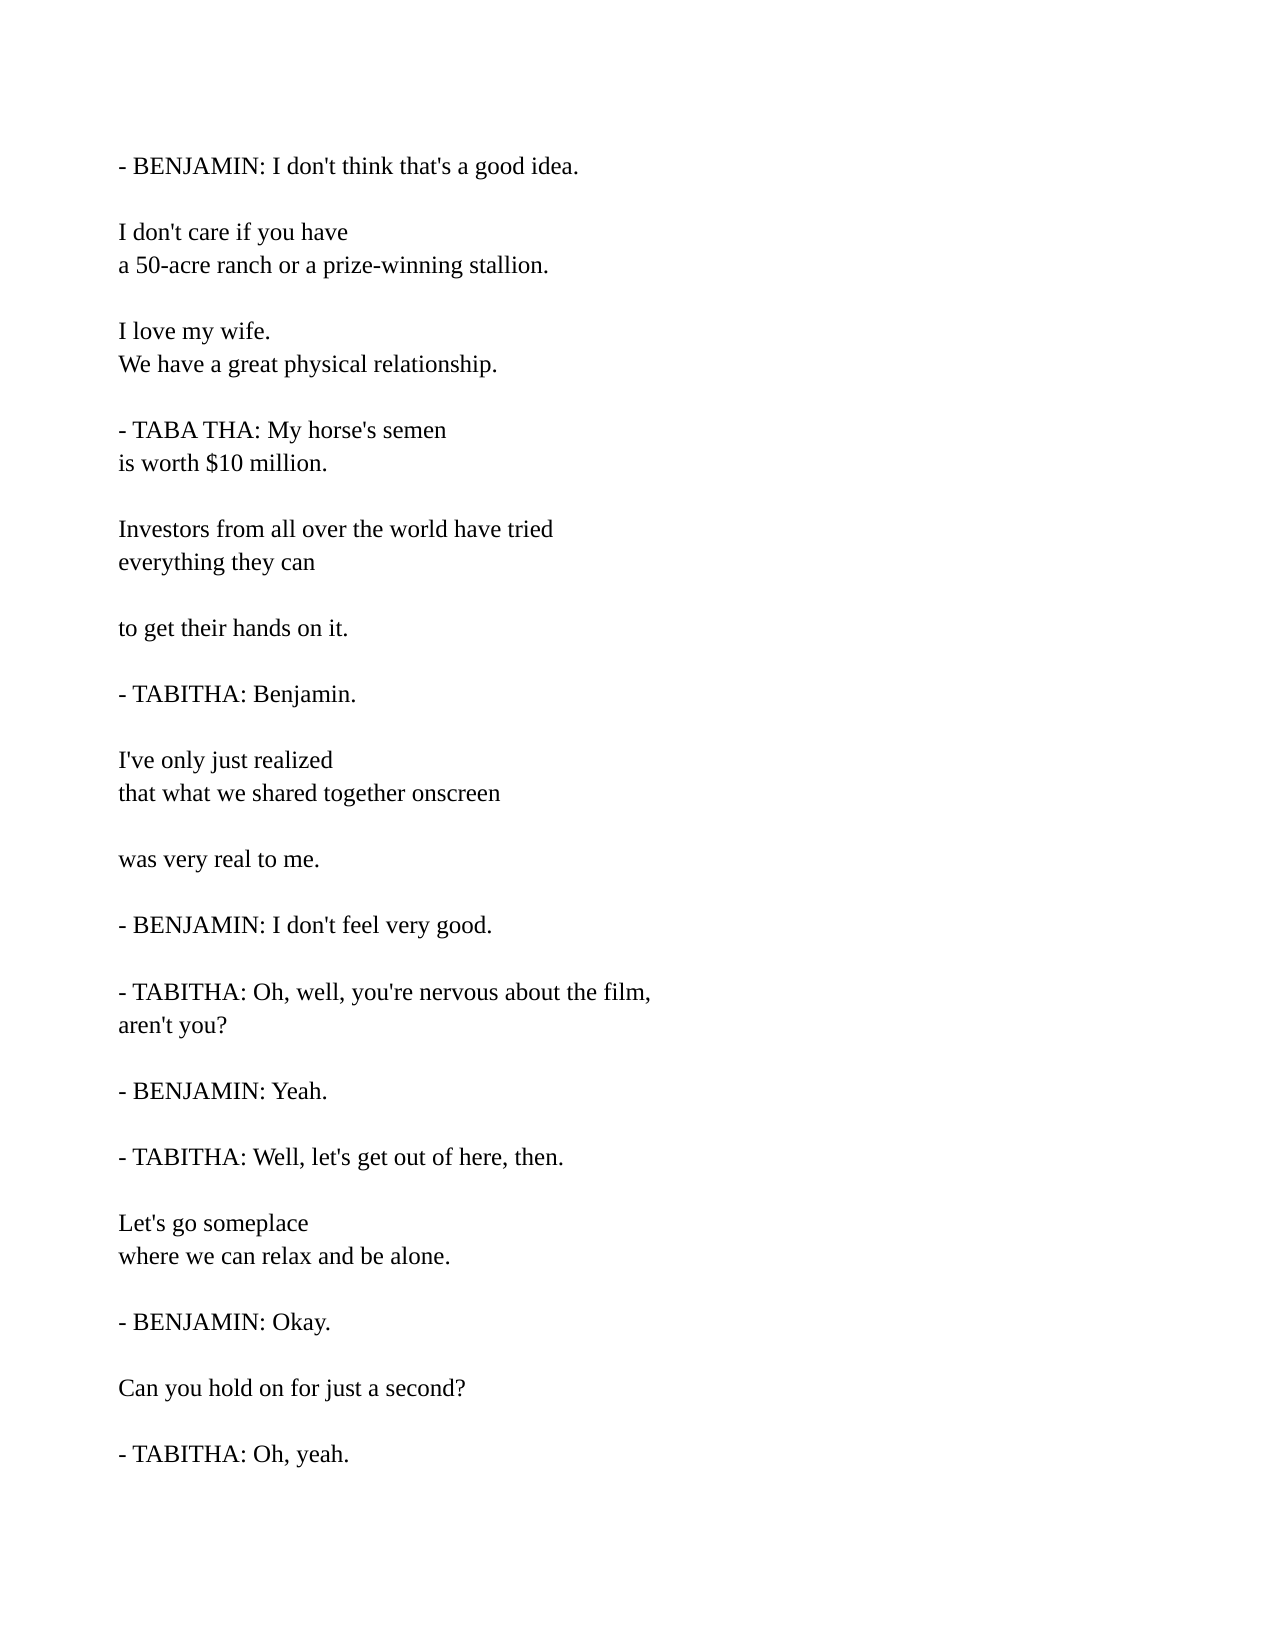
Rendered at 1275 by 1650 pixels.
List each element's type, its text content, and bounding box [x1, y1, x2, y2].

text - BENJAMIN: I don't think that's a good idea. I don't care if you have a 50-acre ranch or a prize-winning stallion. I love my wife. We have a great physical relationship. - TABA THA: My horse's semen is worth $10 million. Investors from all over the world have tried everything they can to get their hands on it. - TABITHA: Benjamin. I've only just realized that what we shared together onscreen was very real to me. - BENJAMIN: I don't feel very good. - TABITHA: Oh, well, you're nervous about the film, aren't you? - BENJAMIN: Yeah. - TABITHA: Well, let's get out of here, then. Let's go someplace where we can relax and be alone. - BENJAMIN: Okay. Can you hold on for just a second? - TABITHA: Oh, yeah. [118, 118, 1157, 1501]
